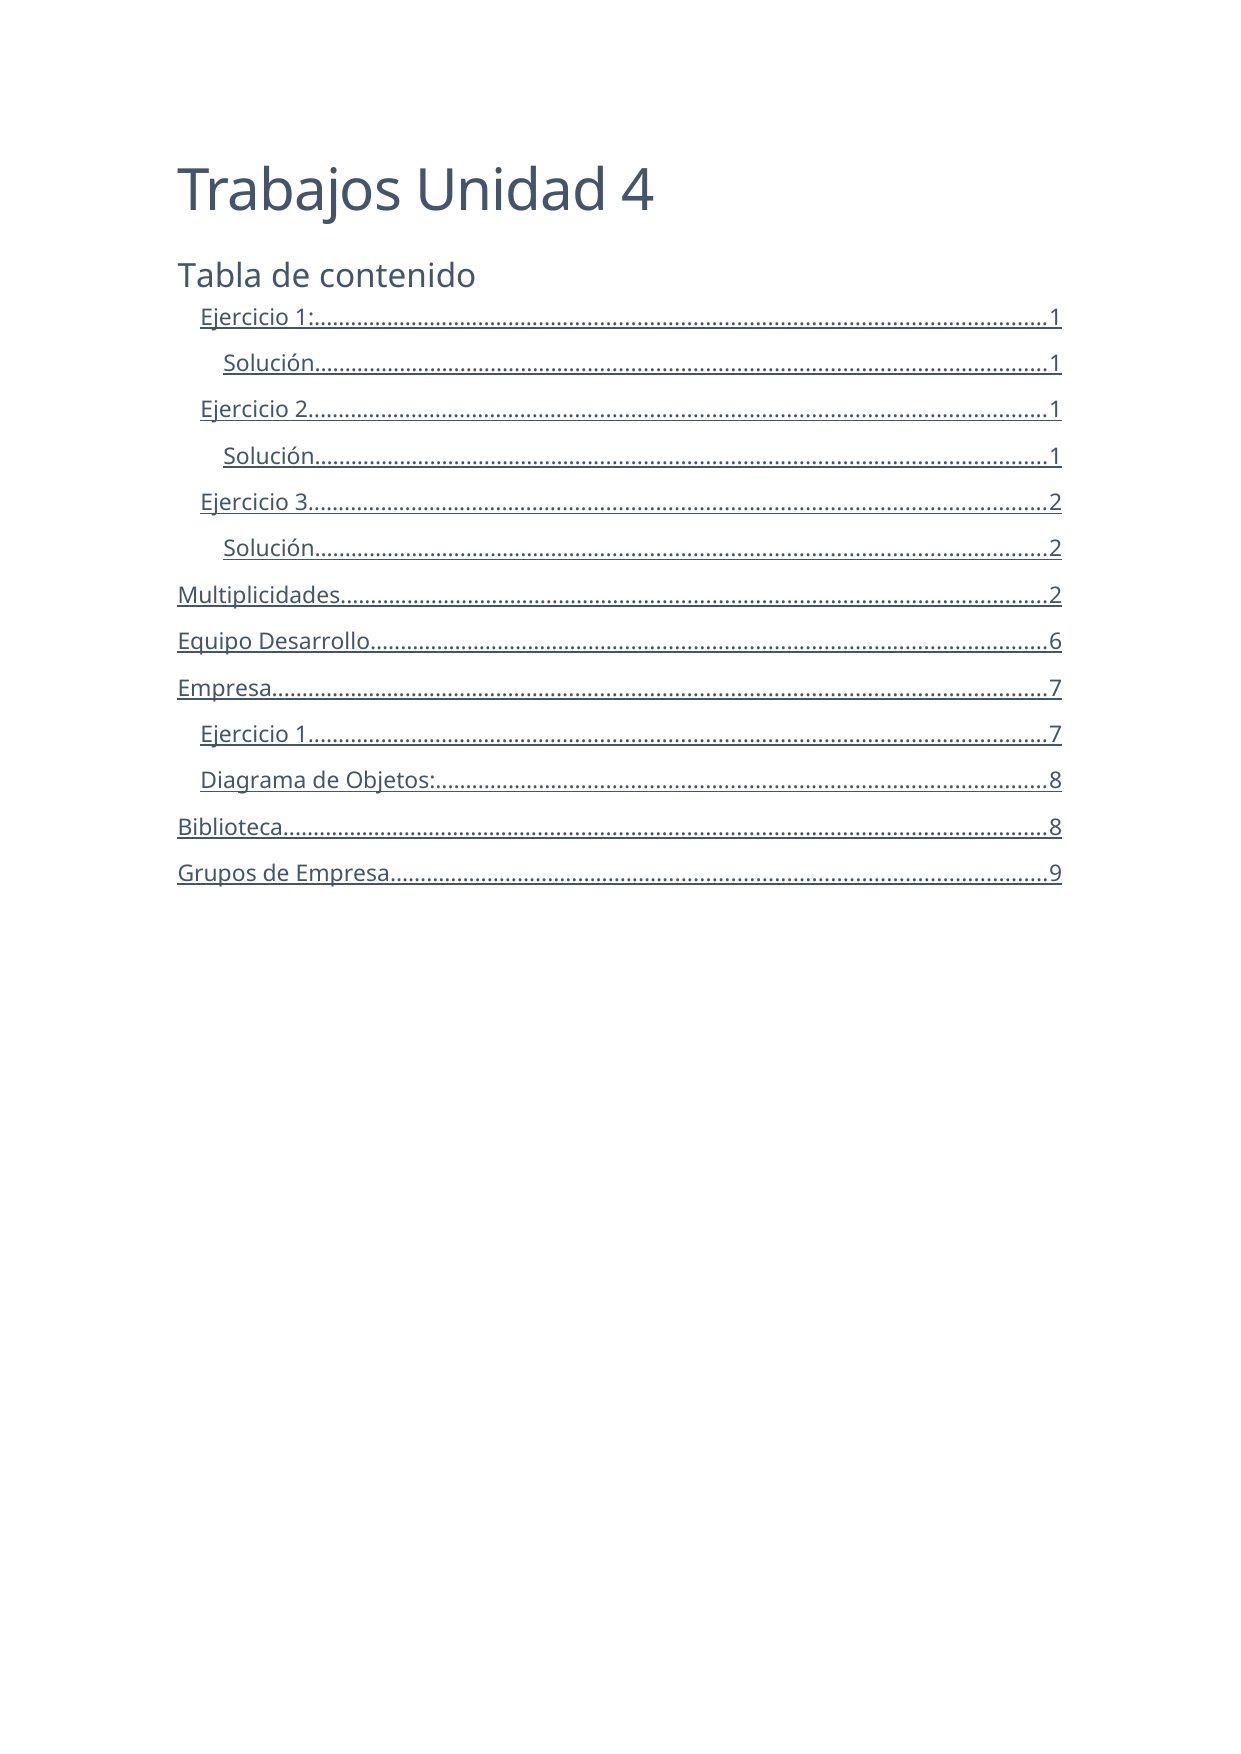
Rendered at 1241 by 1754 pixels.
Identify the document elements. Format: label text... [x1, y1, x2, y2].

text Multiplicidades 2 [177, 579, 1063, 610]
text Ejercicio 1 7 [200, 718, 1063, 749]
text Biblioteca 8 [177, 811, 1063, 842]
text Ejercicio 3 2 [200, 486, 1063, 517]
text Tabla de contenido [177, 252, 1063, 297]
text Ejercicio 2 1 [200, 393, 1063, 424]
text Grupos de Empresa 9 [177, 857, 1063, 888]
text Ejercicio 1: 1 [200, 301, 1063, 332]
text Solución 2 [223, 532, 1063, 564]
text Empresa 7 [177, 671, 1063, 703]
text Trabajos Unidad 4 [177, 148, 1063, 227]
text Equipo Desarrollo 6 [177, 625, 1063, 656]
text Solución 1 [223, 440, 1063, 471]
text Solución 1 [223, 347, 1063, 378]
text Diagrama de Objetos: 8 [200, 764, 1063, 795]
